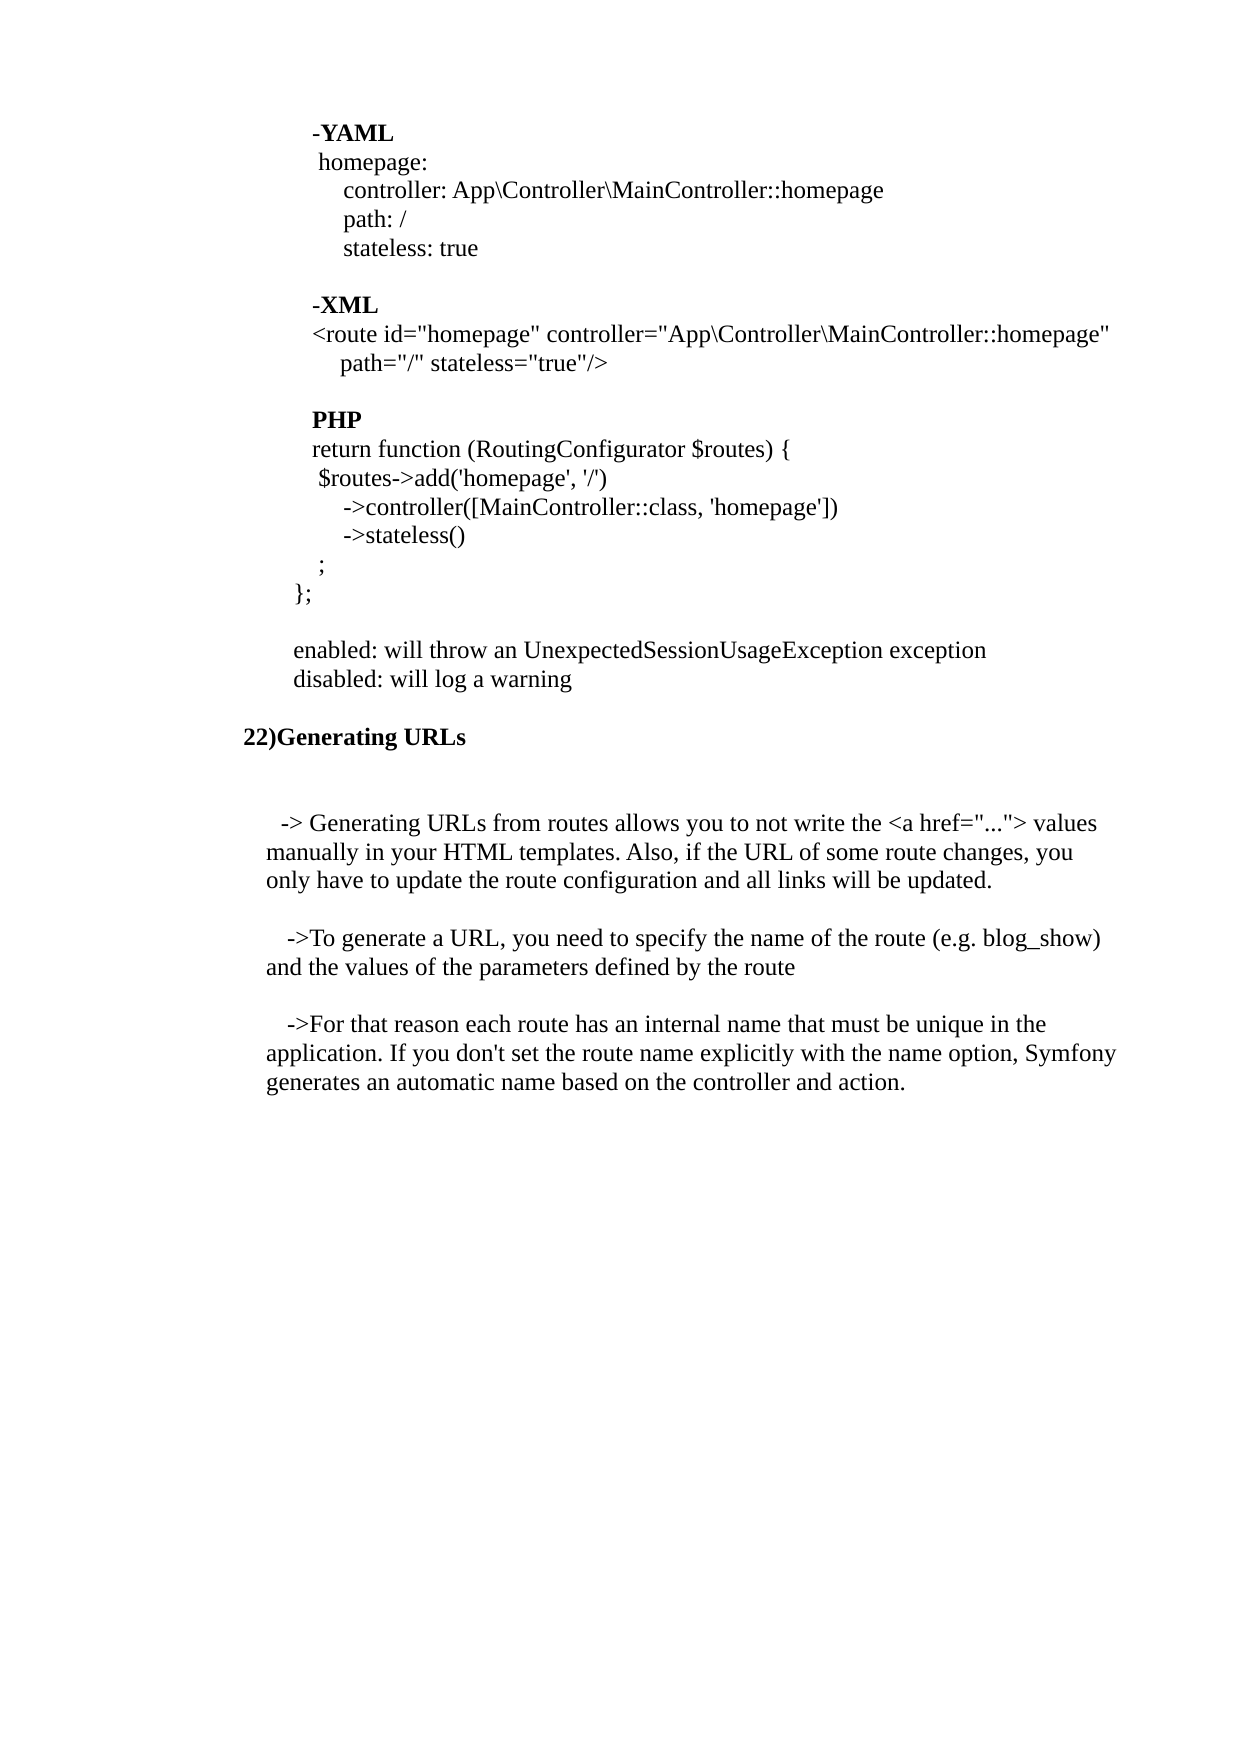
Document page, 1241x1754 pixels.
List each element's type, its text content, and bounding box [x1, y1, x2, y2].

text homepage: [118, 147, 1122, 176]
text path: / [118, 204, 1122, 233]
text ->controller([MainController::class, 'homepage']) [118, 492, 1122, 521]
text -> Generating URLs from routes allows you to not write the <a href="..."> values manually in your HTML templates. Also, if the URL of some route changes, you only have to update the route configuration and all links will be updated. [118, 808, 1122, 894]
text stateless: true [118, 233, 1122, 262]
text ->For that reason each route has an internal name that must be unique in the application. If you don't set the route name explicitly with the name option, Symfony generates an automatic name based on the controller and action. [118, 1009, 1122, 1096]
text }; [118, 578, 1122, 607]
text $routes->add('homepage', '/') [118, 463, 1122, 492]
text 22)Generating URLs [118, 722, 1122, 751]
text disabled: will log a warning [118, 664, 1122, 693]
text PHP [118, 406, 1122, 434]
text -XML [118, 291, 1122, 319]
text ->To generate a URL, you need to specify the name of the route (e.g. blog_show) and the values of the parameters defined by the route [118, 923, 1122, 981]
text controller: App\Controller\MainController::homepage [118, 176, 1122, 204]
text ->stateless() [118, 521, 1122, 549]
text -YAML [118, 118, 1122, 147]
text ; [118, 549, 1122, 578]
text return function (RoutingConfigurator $routes) { [118, 434, 1122, 463]
text enabled: will throw an UnexpectedSessionUsageException exception [118, 636, 1122, 664]
text <route id="homepage" controller="App\Controller\MainController::homepage" path="/" stateless="true"/> [118, 319, 1122, 377]
